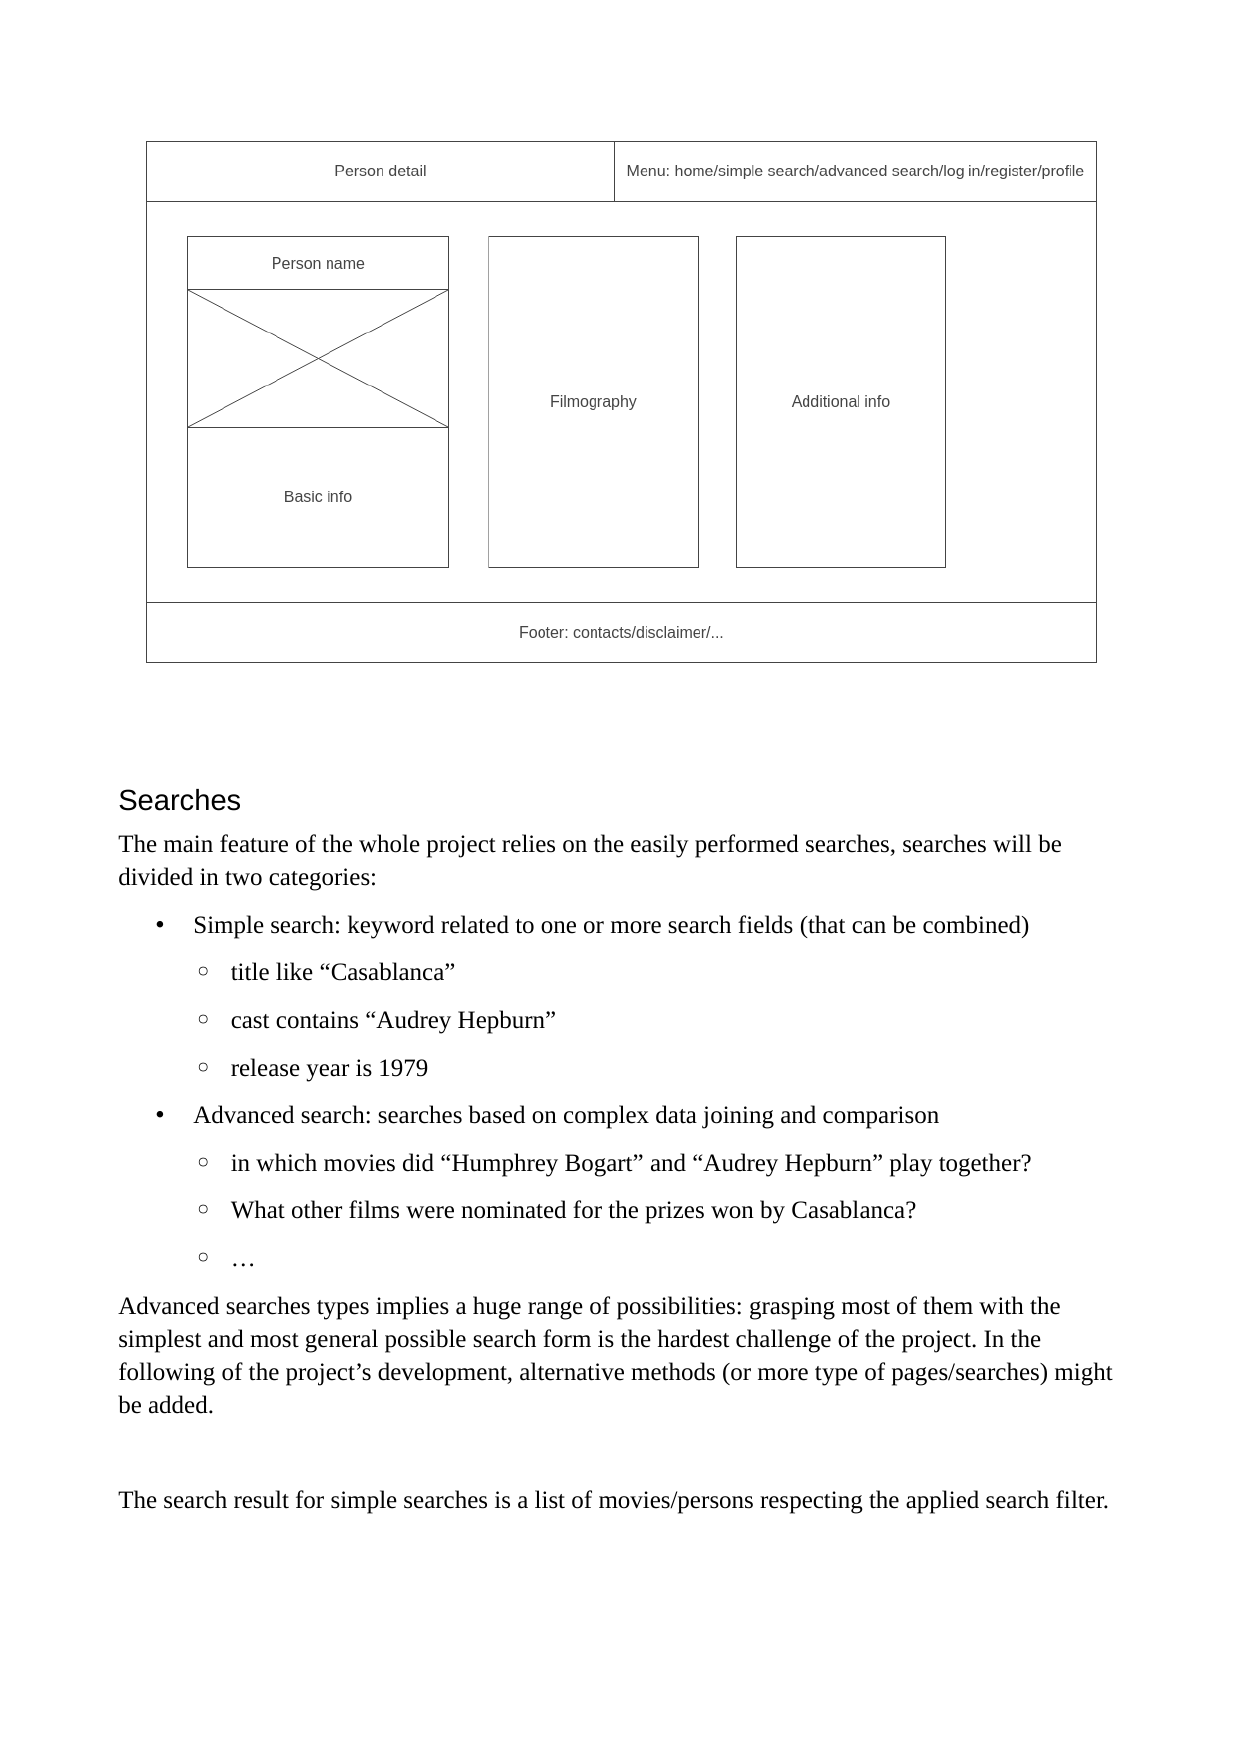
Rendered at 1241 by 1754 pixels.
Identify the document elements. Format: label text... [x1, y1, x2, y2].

text Advanced searches types implies a huge range of possibilities: grasping most of them with the simplest and most general possible search form is the hardest challenge of the project. In the following of the project’s development, alternative methods (or more type of pages/searches) might be added. [118, 1291, 1122, 1418]
list Advanced search: searches based on complex data joining and comparison [156, 1100, 1122, 1129]
list … [193, 1243, 1122, 1272]
picture [118, 118, 1123, 707]
text The search result for simple searches is a list of movies/persons respecting the applied search filter. [118, 1485, 1122, 1514]
list What other films were nominated for the prizes won by Casablanca? [193, 1196, 1122, 1224]
text The main feature of the whole project relies on the easily performed searches, searches will be divided in two categories: [118, 829, 1122, 891]
list release year is 1979 [193, 1053, 1122, 1081]
list title like “Casablanca” [193, 957, 1122, 986]
list cast contains “Audrey Hepburn” [193, 1005, 1122, 1034]
list Simple search: keyword related to one or more search fields (that can be combined) [156, 910, 1122, 939]
list in which movies did “Humphrey Bogart” and “Audrey Hepburn” play together? [193, 1148, 1122, 1177]
subtitle Searches [118, 783, 1122, 817]
